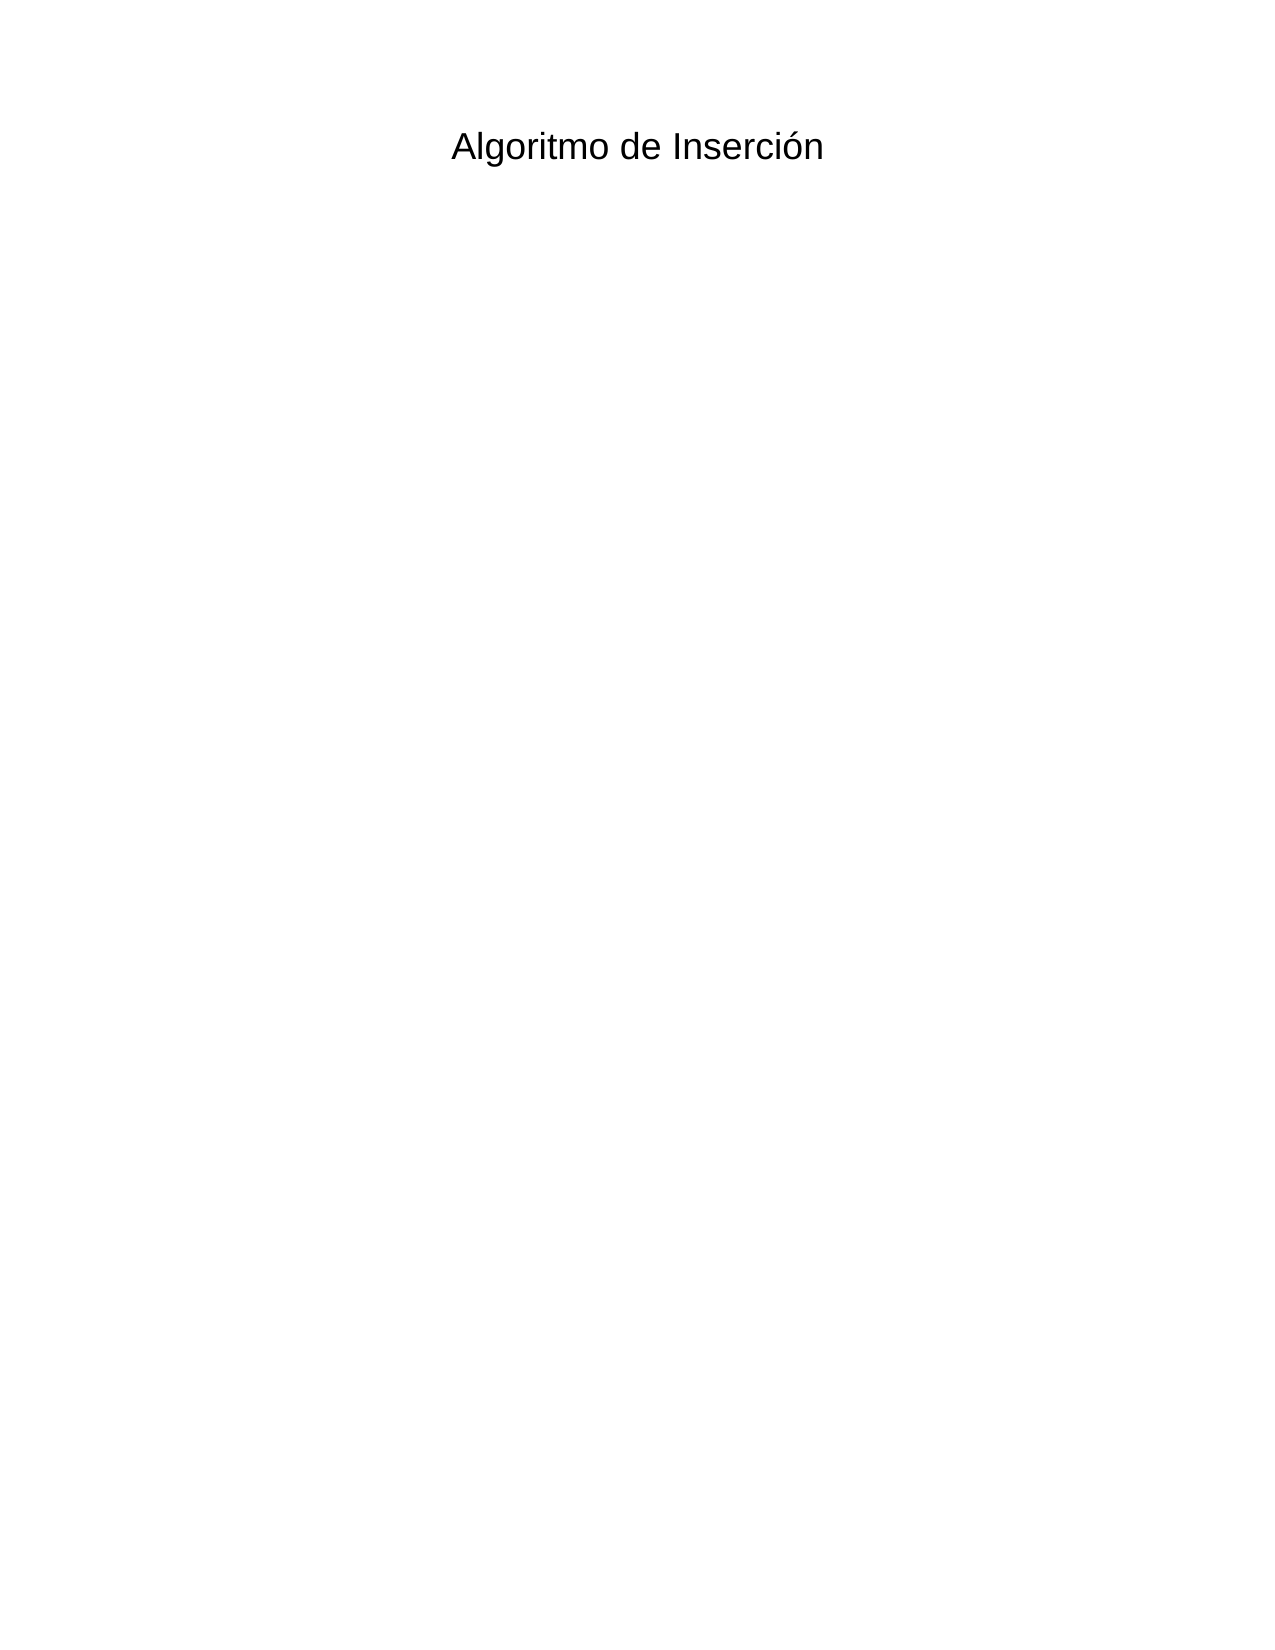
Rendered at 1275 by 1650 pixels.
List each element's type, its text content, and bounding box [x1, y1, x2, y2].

subtitle Algoritmo de Inserción [118, 124, 1157, 167]
